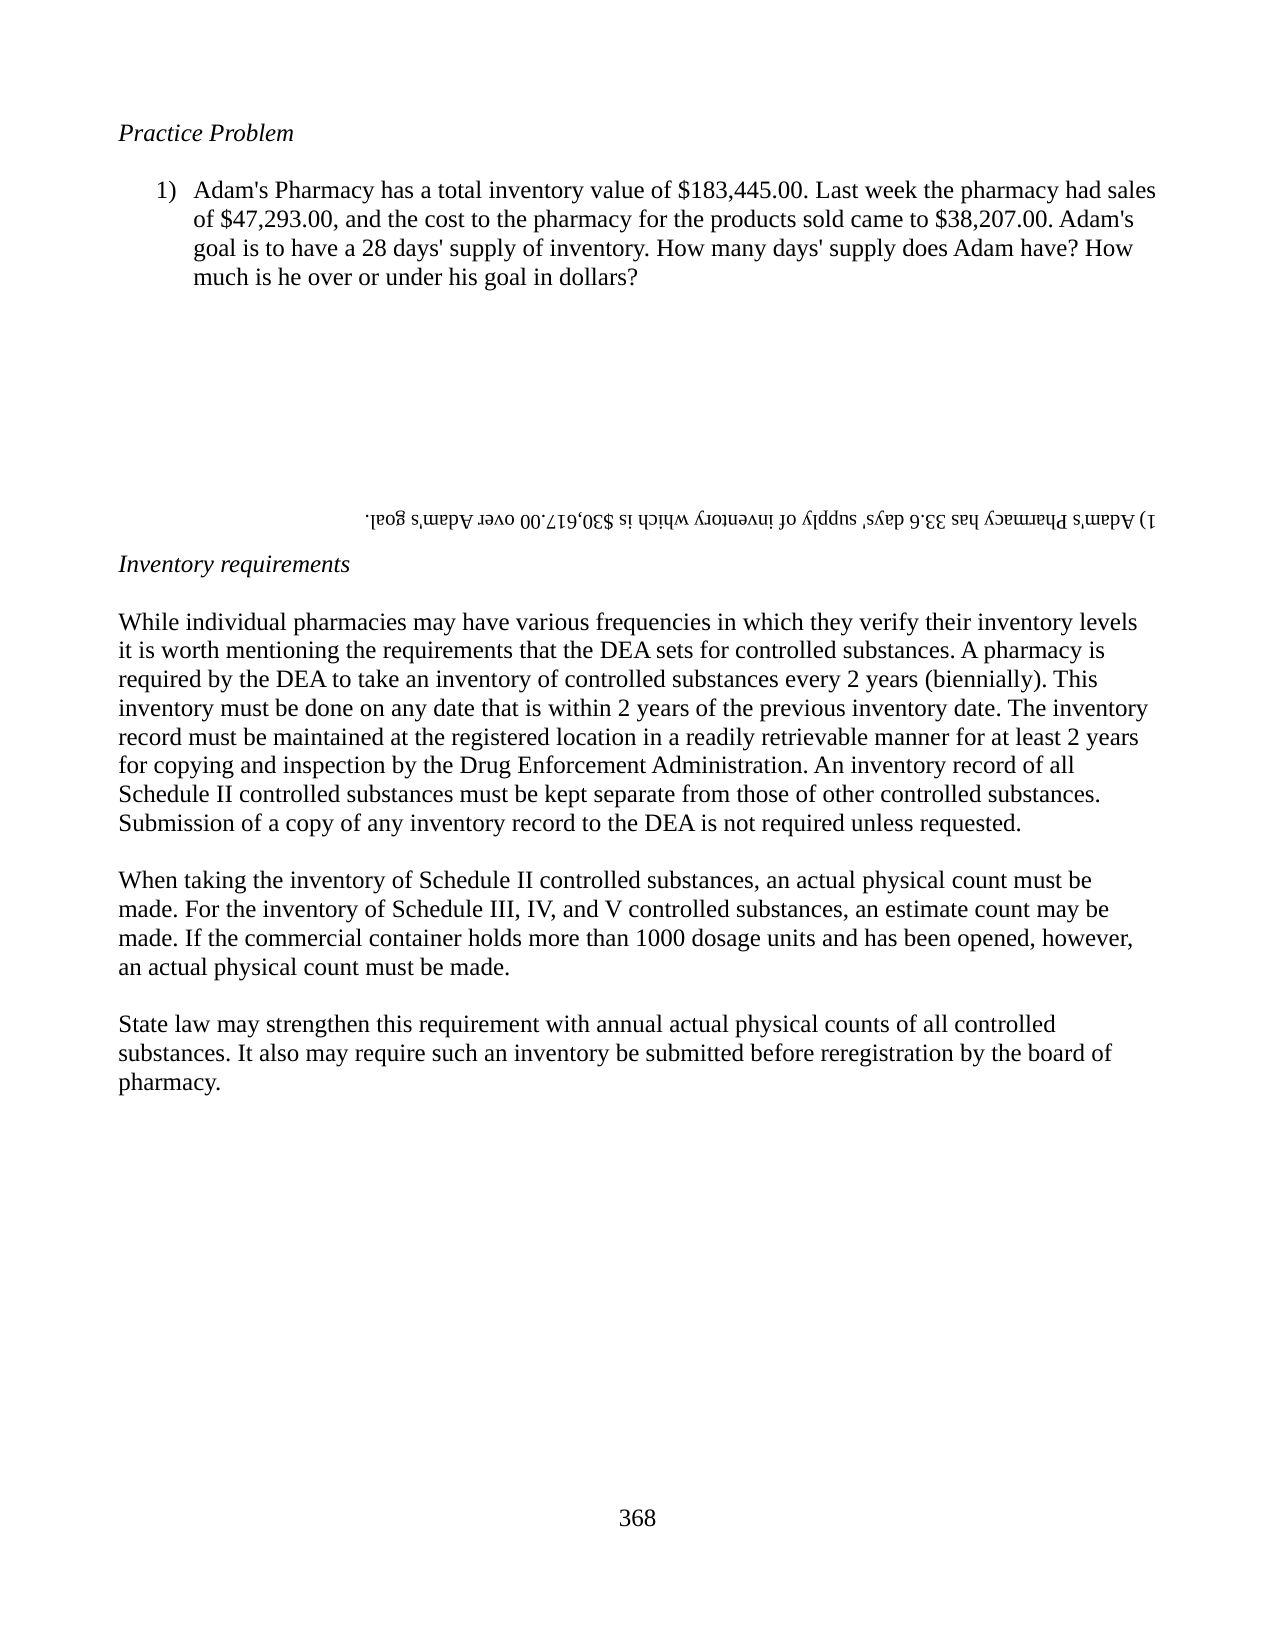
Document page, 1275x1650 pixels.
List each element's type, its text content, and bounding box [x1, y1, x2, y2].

list Adam's Pharmacy has a total inventory value of $183,445.00. Last week the pharmacy had sales of $47,293.00, and the cost to the pharmacy for the products sold came to $38,207.00. Adam's goal is to have a 28 days' supply of inventory. How many days' supply does Adam have? How much is he over or under his goal in dollars? [156, 176, 1157, 291]
text State law may strengthen this requirement with annual actual physical counts of all controlled substances. It also may require such an inventory be submitted before reregistration by the board of pharmacy. [118, 1009, 1157, 1096]
text When taking the inventory of Schedule II controlled substances, an actual physical count must be made. For the inventory of Schedule III, IV, and V controlled substances, an estimate count may be made. If the commercial container holds more than 1000 dosage units and has been opened, however, an actual physical count must be made. [118, 866, 1157, 981]
text Inventory requirements [118, 549, 1157, 578]
text While individual pharmacies may have various frequencies in which they verify their inventory levels it is worth mentioning the requirements that the DEA sets for controlled substances. A pharmacy is required by the DEA to take an inventory of controlled substances every 2 years (biennially). This inventory must be done on any date that is within 2 years of the previous inventory date. The inventory record must be maintained at the registered location in a readily retrievable manner for at least 2 years for copying and inspection by the Drug Enforcement Administration. An inventory record of all Schedule II controlled substances must be kept separate from those of other controlled substances. Submission of a copy of any inventory record to the DEA is not required unless requested. [118, 607, 1157, 837]
text Practice Problem [118, 118, 1157, 147]
